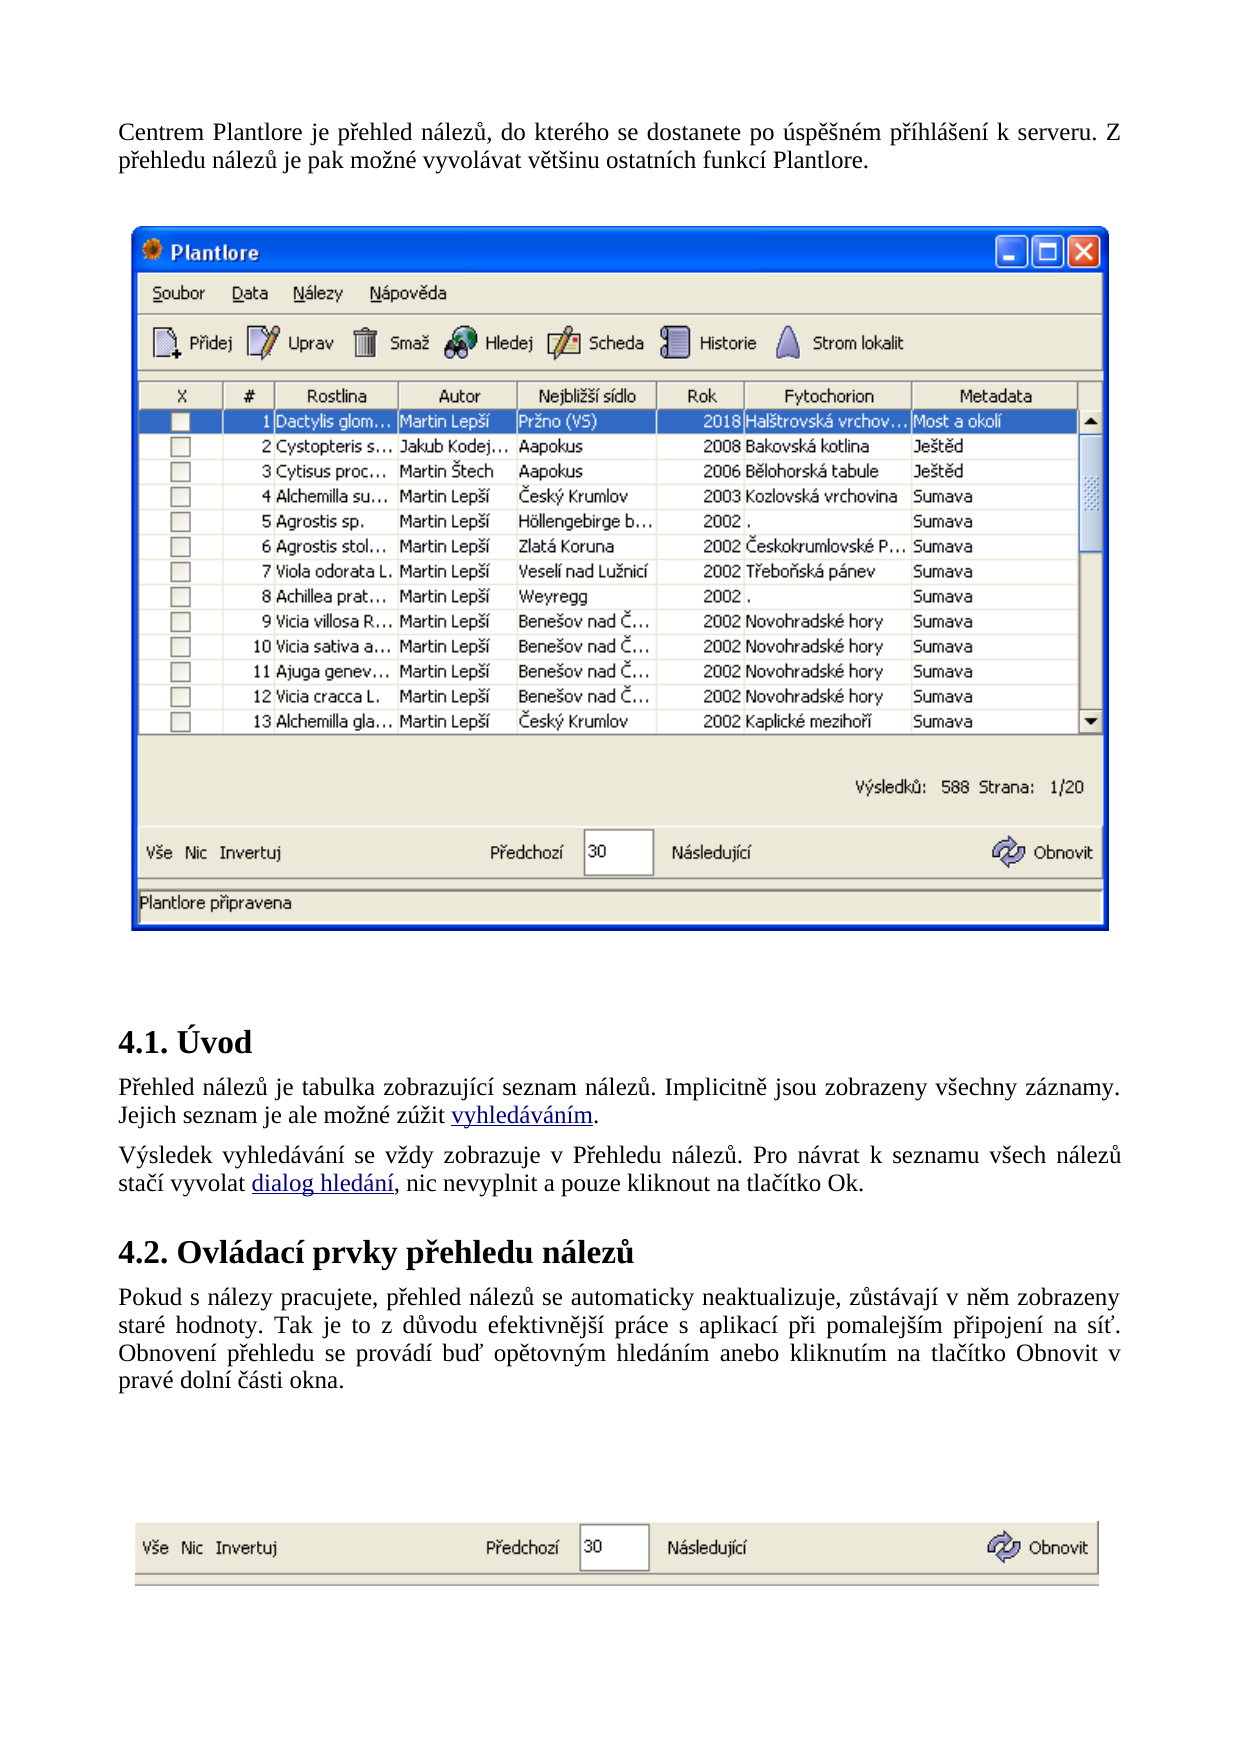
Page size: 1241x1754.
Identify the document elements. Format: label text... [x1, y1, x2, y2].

text Pokud s nálezy pracujete, přehled nálezů se automaticky neaktualizuje, zůstávají v něm zobrazeny staré hodnoty. Tak je to z důvodu efektivnější práce s aplikací při pomalejším připojení na síť. Obnovení přehledu se provádí buď opětovným hledáním anebo kliknutím na tlačítko Obnovit v pravé dolní části okna. [118, 1283, 1122, 1394]
text Centrem Plantlore je přehled nálezů, do kterého se dostanete po úspěšném příhlášení k serveru. Z přehledu nálezů je pak možné vyvolávat většinu ostatních funkcí Plantlore. [118, 118, 1122, 173]
text Přehled nálezů je tabulka zobrazující seznam nálezů. Implicitně jsou zobrazeny všechny záznamy. Jejich seznam je ale možné zúžit vyhledáváním. [118, 1073, 1122, 1129]
subtitle 4.2. Ovládací prvky přehledu nálezů [118, 1234, 1122, 1271]
picture [131, 226, 1109, 931]
subtitle 4.1. Úvod [118, 1024, 1122, 1061]
picture [134, 1521, 1099, 1586]
text Výsledek vyhledávání se vždy zobrazuje v Přehledu nálezů. Pro návrat k seznamu všech nálezů stačí vyvolat dialog hledání, nic nevyplnit a pouze kliknout na tlačítko Ok. [118, 1141, 1122, 1197]
